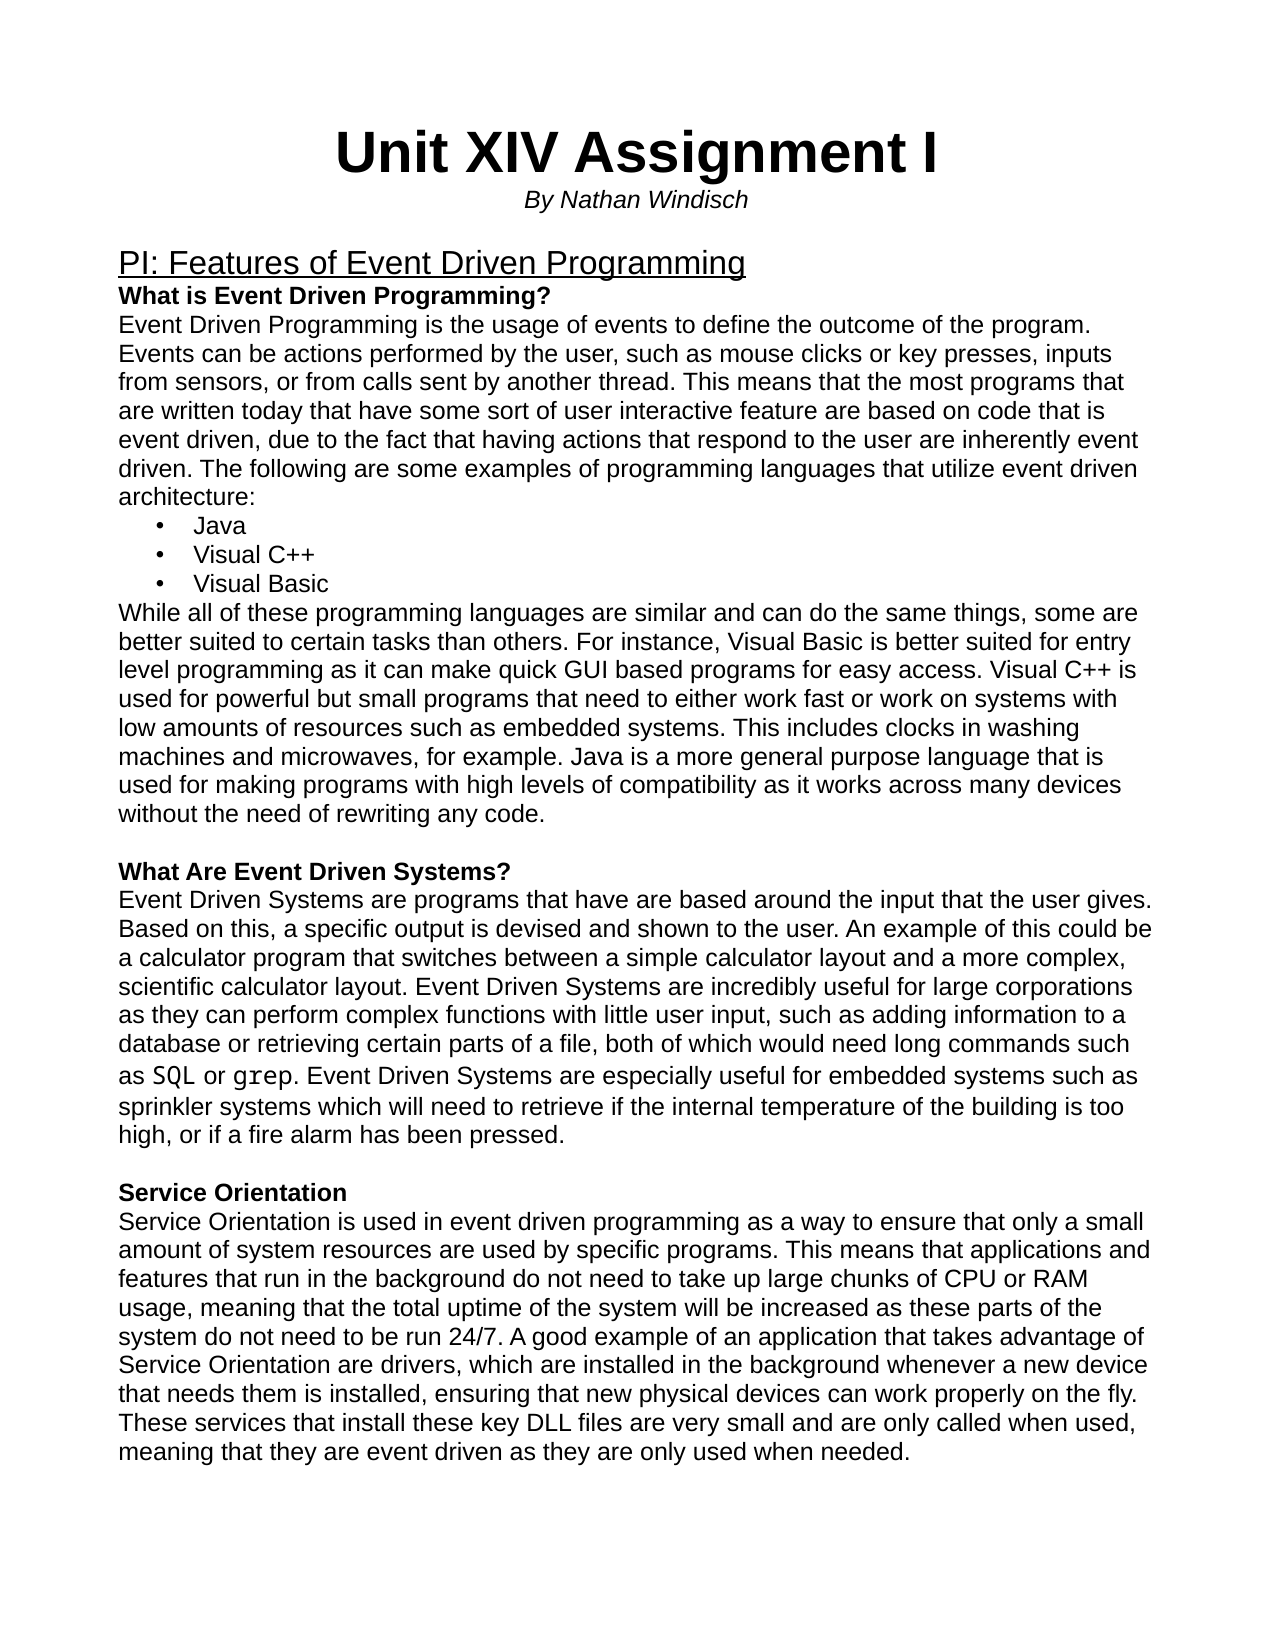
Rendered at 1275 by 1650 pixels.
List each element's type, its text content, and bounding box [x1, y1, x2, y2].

text Service Orientation [118, 1178, 1157, 1207]
text By Nathan Windisch [118, 185, 1157, 214]
text While all of these programming languages are similar and can do the same things, some are better suited to certain tasks than others. For instance, Visual Basic is better suited for entry level programming as it can make quick GUI based programs for easy access. Visual C++ is used for powerful but small programs that need to either work fast or work on systems with low amounts of resources such as embedded systems. This includes clocks in washing machines and microwaves, for example. Java is a more general purpose language that is used for making programs with high levels of compatibility as it works across many devices without the need of rewriting any code. [118, 598, 1157, 828]
text Service Orientation is used in event driven programming as a way to ensure that only a small amount of system resources are used by specific programs. This means that applications and features that run in the background do not need to take up large chunks of CPU or RAM usage, meaning that the total uptime of the system will be increased as these parts of the system do not need to be run 24/7. A good example of an application that takes advantage of Service Orientation are drivers, which are installed in the background whenever a new device that needs them is installed, ensuring that new physical devices can work properly on the fly. These services that install these key DLL files are very small and are only called when used, meaning that they are event driven as they are only used when needed. [118, 1207, 1157, 1466]
text Unit XIV Assignment I [118, 118, 1157, 185]
list Visual Basic [156, 569, 1157, 598]
list Visual C++ [156, 540, 1157, 569]
text PI: Features of Event Driven Programming [118, 243, 1157, 281]
text What is Event Driven Programming? [118, 281, 1157, 310]
text Event Driven Systems are programs that have are based around the input that the user gives. Based on this, a specific output is devised and shown to the user. An example of this could be a calculator program that switches between a simple calculator layout and a more complex, scientific calculator layout. Event Driven Systems are incredibly useful for large corporations as they can perform complex functions with little user input, such as adding information to a database or retrieving certain parts of a file, both of which would need long commands such as SQL or grep. Event Driven Systems are especially useful for embedded systems such as sprinkler systems which will need to retrieve if the internal temperature of the building is too high, or if a fire alarm has been pressed. [118, 885, 1157, 1149]
text What Are Event Driven Systems? [118, 856, 1157, 885]
text Event Driven Programming is the usage of events to define the outcome of the program. Events can be actions performed by the user, such as mouse clicks or key presses, inputs from sensors, or from calls sent by another thread. This means that the most programs that are written today that have some sort of user interactive feature are based on code that is event driven, due to the fact that having actions that respond to the user are inherently event driven. The following are some examples of programming languages that utilize event driven architecture: [118, 310, 1157, 511]
list Java [156, 511, 1157, 540]
